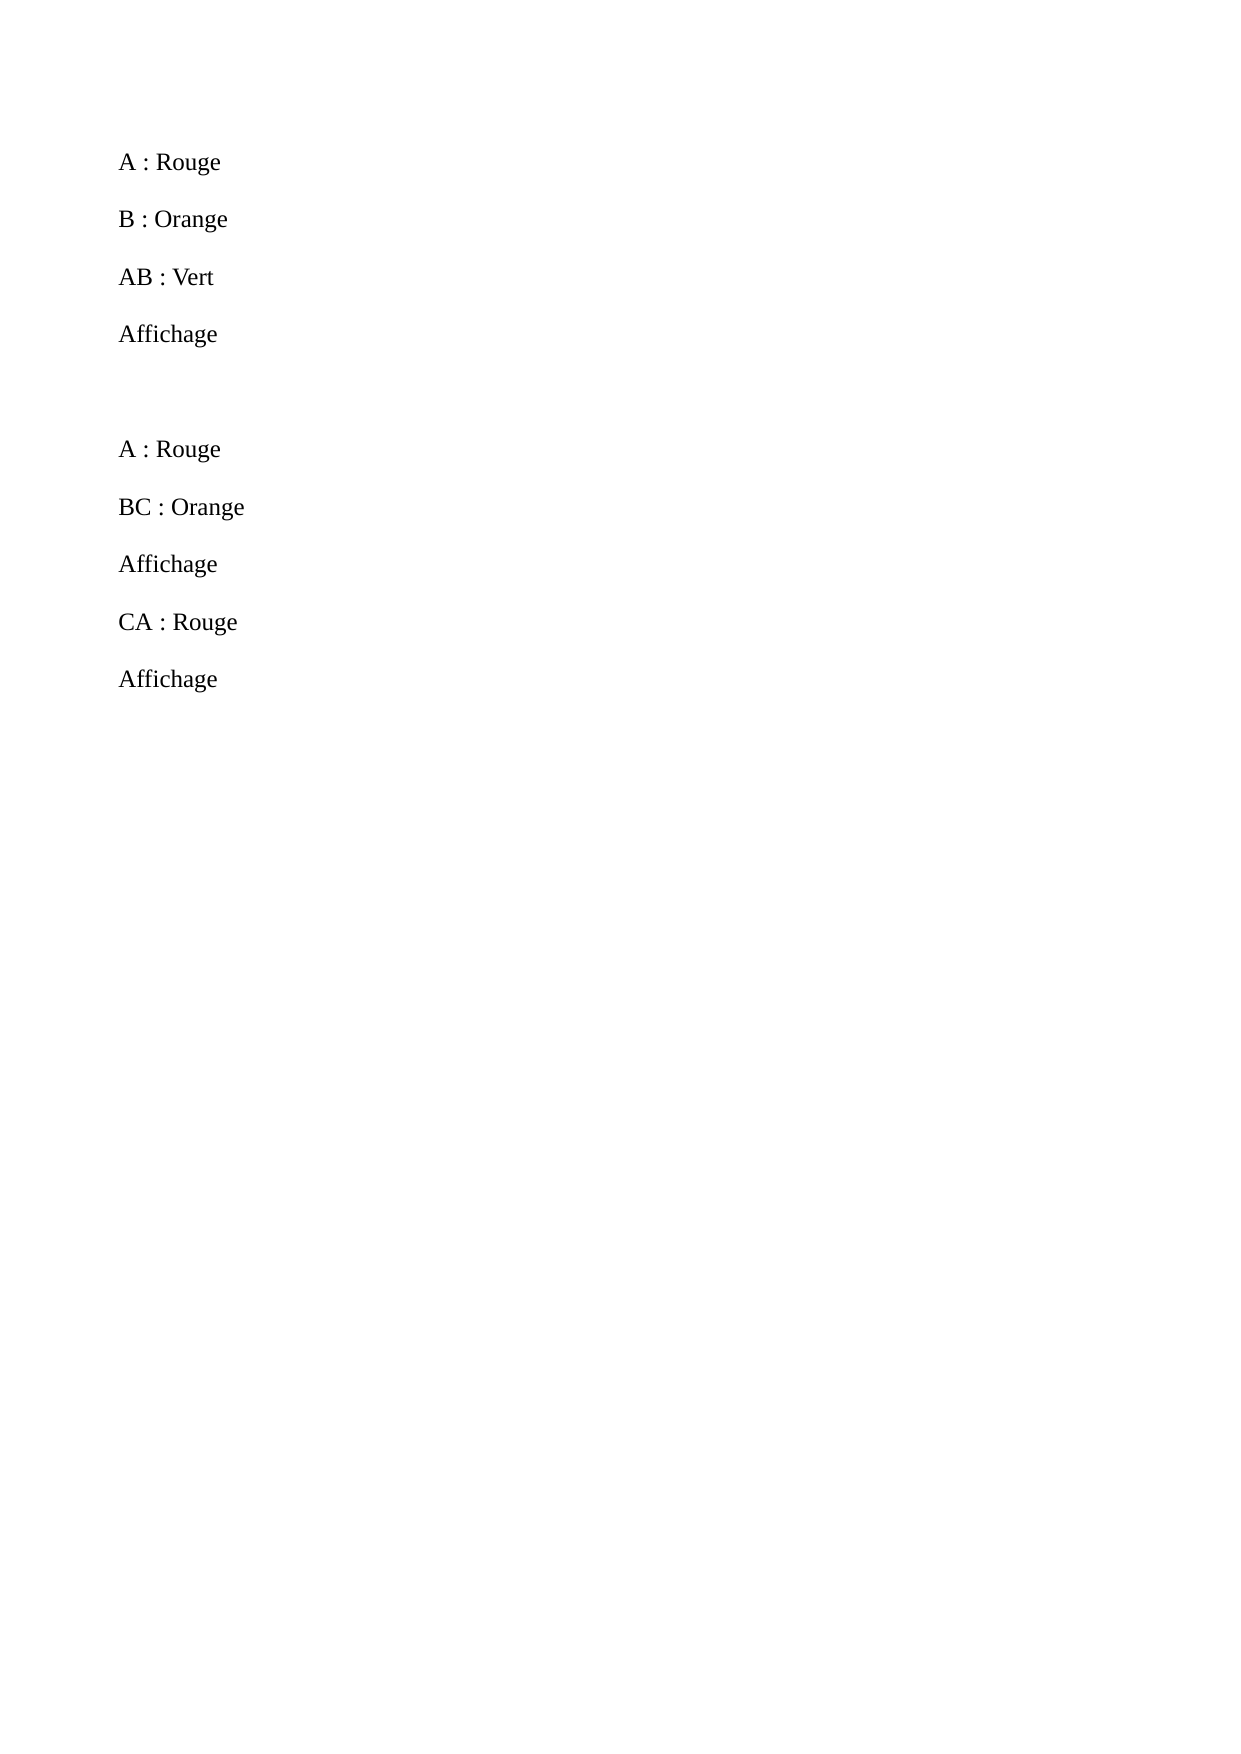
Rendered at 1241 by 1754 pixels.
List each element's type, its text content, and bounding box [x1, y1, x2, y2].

text B : Orange [118, 204, 1122, 233]
text Affichage [118, 319, 1122, 348]
text Affichage [118, 549, 1122, 578]
text BC : Orange [118, 492, 1122, 521]
text A : Rouge [118, 434, 1122, 463]
text CA : Rouge [118, 607, 1122, 636]
text Affichage [118, 664, 1122, 693]
text A : Rouge [118, 147, 1122, 176]
text AB : Vert [118, 262, 1122, 291]
